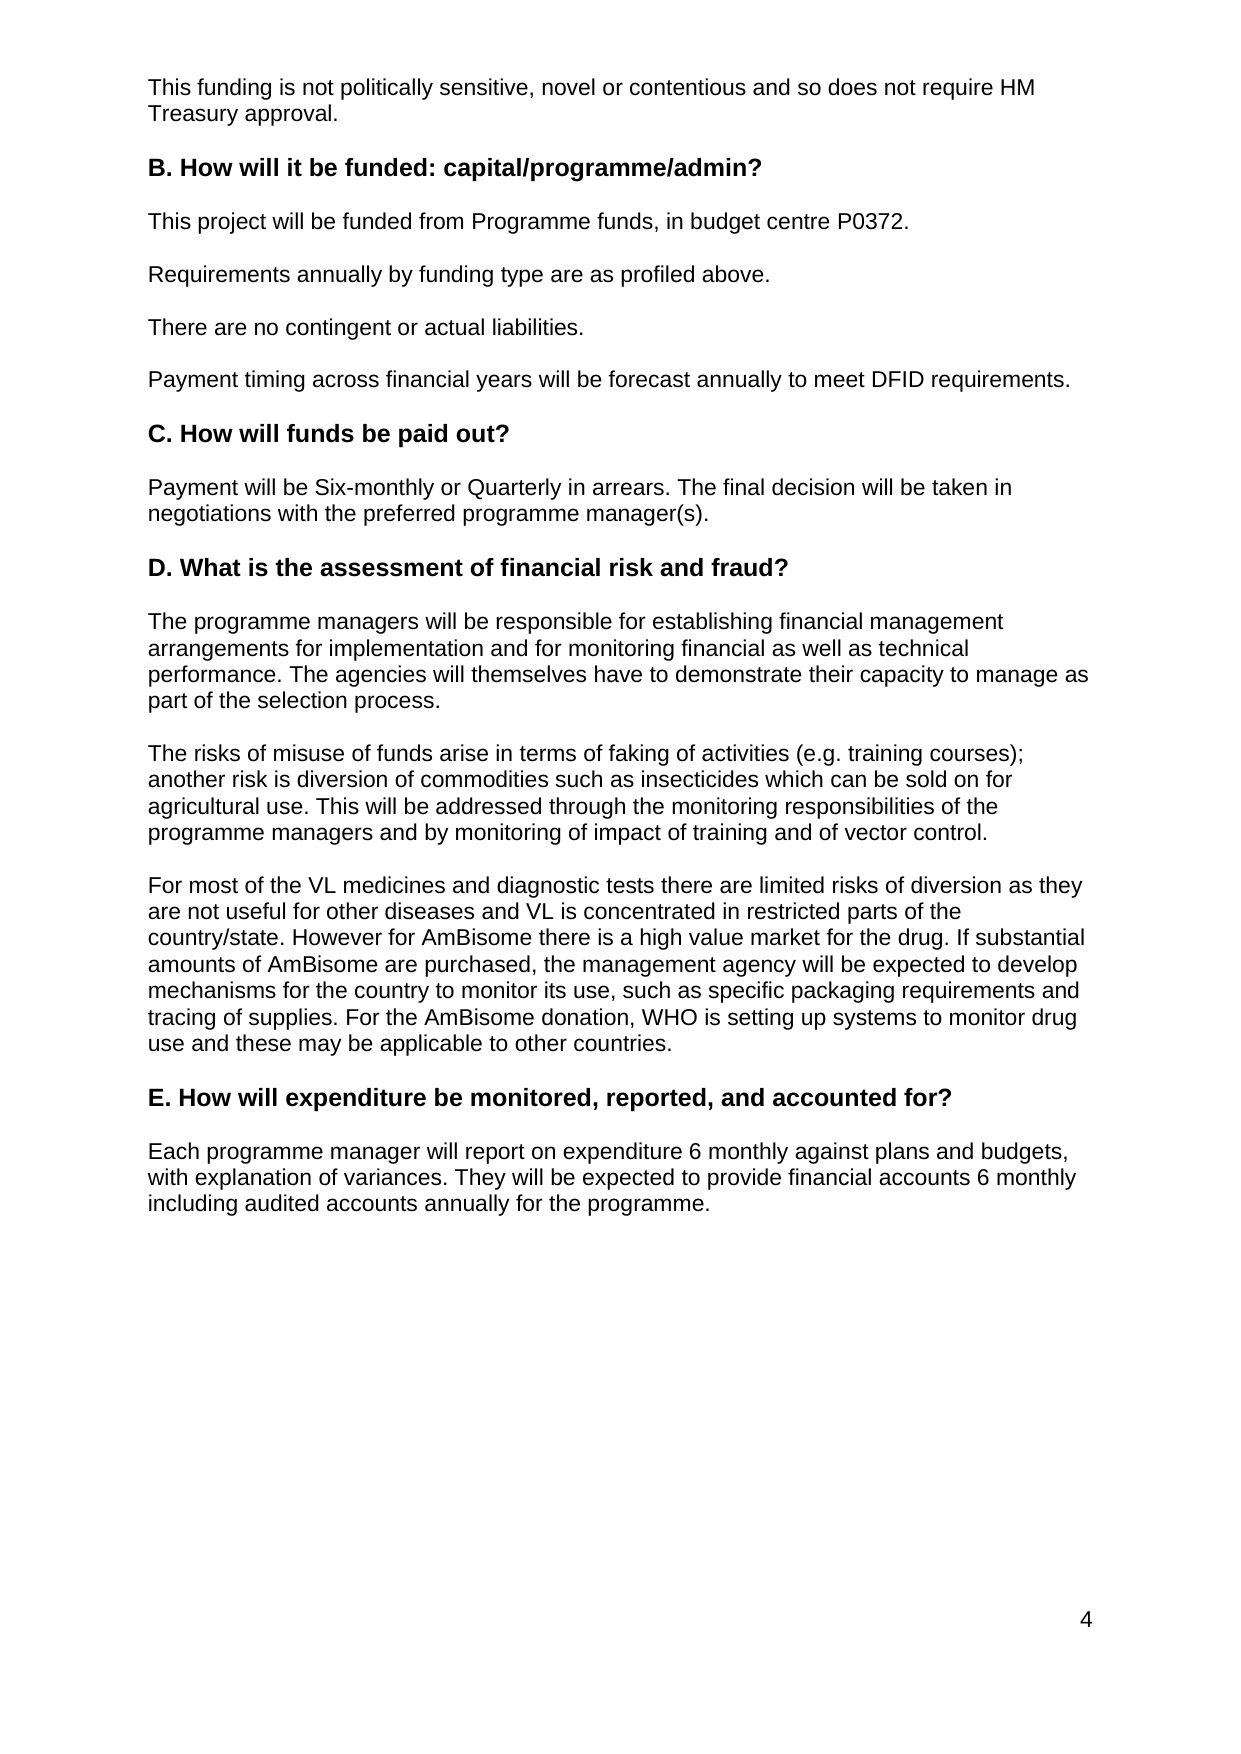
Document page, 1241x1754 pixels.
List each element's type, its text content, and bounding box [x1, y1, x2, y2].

text This project will be funded from Programme funds, in budget centre P0372. [148, 208, 1092, 234]
text C. How will funds be paid out? [148, 419, 1092, 448]
text There are no contingent or actual liabilities. [148, 313, 1092, 340]
text Payment timing across financial years will be forecast annually to meet DFID requirements. [148, 366, 1092, 392]
text D. What is the assessment of financial risk and fraud? [148, 553, 1092, 582]
text Requirements annually by funding type are as profiled above. [148, 261, 1092, 287]
text Each programme manager will report on expenditure 6 monthly against plans and budgets, with explanation of variances. They will be expected to provide financial accounts 6 monthly including audited accounts annually for the programme. [148, 1138, 1092, 1217]
text The risks of misuse of funds arise in terms of faking of activities (e.g. training courses); another risk is diversion of commodities such as insecticides which can be sold on for agricultural use. This will be addressed through the monitoring responsibilities of the programme managers and by monitoring of impact of training and of vector control. [148, 740, 1092, 845]
text E. How will expenditure be monitored, reported, and accounted for? [148, 1082, 1092, 1111]
text B. How will it be funded: capital/programme/admin? [148, 153, 1092, 182]
text This funding is not politically sensitive, novel or contentious and so does not require HM Treasury approval. [148, 74, 1092, 127]
text The programme managers will be responsible for establishing financial management arrangements for implementation and for monitoring financial as well as technical performance. The agencies will themselves have to demonstrate their capacity to manage as part of the selection process. [148, 608, 1092, 713]
text Payment will be Six-monthly or Quarterly in arrears. The final decision will be taken in negotiations with the preferred programme manager(s). [148, 474, 1092, 527]
text For most of the VL medicines and diagnostic tests there are limited risks of diversion as they are not useful for other diseases and VL is concentrated in restricted parts of the country/state. However for AmBisome there is a high value market for the drug. If substantial amounts of AmBisome are purchased, the management agency will be expected to develop mechanisms for the country to monitor its use, such as specific packaging requirements and tracing of supplies. For the AmBisome donation, WHO is setting up systems to monitor drug use and these may be applicable to other countries. [148, 872, 1092, 1056]
